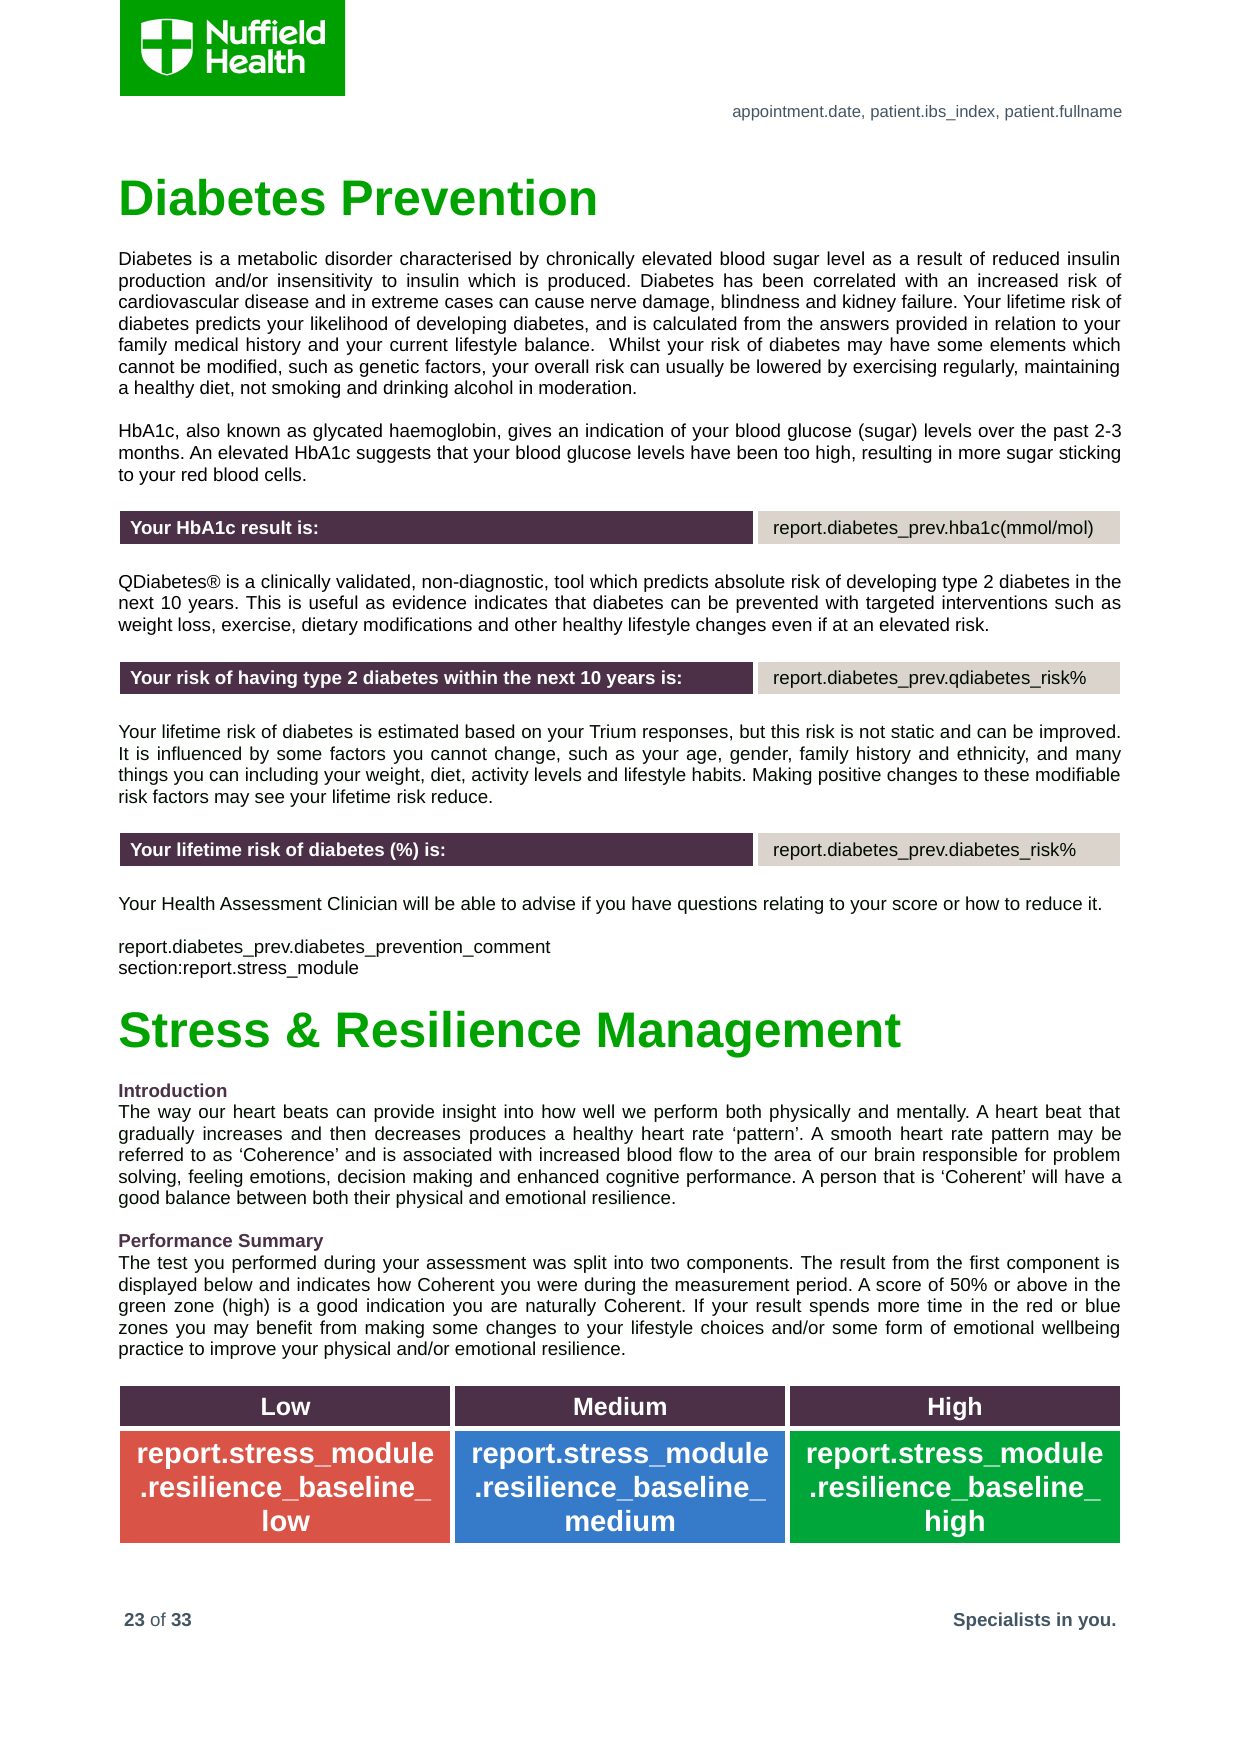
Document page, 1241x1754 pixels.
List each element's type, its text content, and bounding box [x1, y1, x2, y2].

table_header Low [120, 1386, 450, 1426]
text QDiabetes® is a clinically validated, non-diagnostic, tool which predicts absolute risk of developing type 2 diabetes in the next 10 years. This is useful as evidence indicates that diabetes can be prevented with targeted interventions such as weight loss, exercise, dietary modifications and other healthy lifestyle changes even if at an elevated risk. [118, 571, 1122, 635]
table_header Medium [455, 1386, 785, 1426]
text Introduction [118, 1079, 1122, 1101]
table_cell report.stress_module.resilience_baseline_low [120, 1431, 450, 1543]
text Your Health Assessment Clinician will be able to advise if you have questions relating to your score or how to reduce it. [118, 892, 1122, 914]
table_header Your risk of having type 2 diabetes within the next 10 years is: [120, 662, 753, 694]
table_header Your lifetime risk of diabetes (%) is: [120, 833, 753, 866]
text report.diabetes_prev.diabetes_prevention_comment [118, 936, 1122, 957]
subtitle Stress & Resilience Management [118, 1000, 1122, 1058]
table_header High [790, 1386, 1120, 1426]
table_cell report.stress_module.resilience_baseline_high [790, 1431, 1120, 1543]
table_header report.diabetes_prev.hba1c(mmol/mol) [758, 511, 1120, 544]
table_cell report.stress_module.resilience_baseline_medium [455, 1431, 785, 1543]
table_header report.diabetes_prev.qdiabetes_risk% [758, 662, 1120, 694]
text Diabetes is a metabolic disorder characterised by chronically elevated blood sugar level as a result of reduced insulin production and/or insensitivity to insulin which is produced. Diabetes has been correlated with an increased risk of cardiovascular disease and in extreme cases can cause nerve damage, blindness and kidney failure. Your lifetime risk of diabetes predicts your likelihood of developing diabetes, and is calculated from the answers provided in relation to your family medical history and your current lifestyle balance. Whilst your risk of diabetes may have some elements which cannot be modified, such as genetic factors, your overall risk can usually be lowered by exercising regularly, maintaining a healthy diet, not smoking and drinking alcohol in moderation. [118, 248, 1122, 399]
text Your lifetime risk of diabetes is estimated based on your Trium responses, but this risk is not static and can be improved. It is influenced by some factors you cannot change, such as your age, gender, family history and ethnicity, and many things you can including your weight, diet, activity levels and lifestyle habits. Making positive changes to these modifiable risk factors may see your lifetime risk reduce. [118, 721, 1122, 807]
text section:report.stress_module [118, 957, 1122, 979]
subtitle Diabetes Prevention [118, 169, 1122, 226]
text HbA1c, also known as glycated haemoglobin, gives an indication of your blood glucose (sugar) levels over the past 2-3 months. An elevated HbA1c suggests that your blood glucose levels have been too high, resulting in more sugar sticking to your red blood cells. [118, 420, 1122, 485]
text Performance Summary [118, 1230, 1122, 1252]
table_header report.diabetes_prev.diabetes_risk% [758, 833, 1120, 866]
table_header Your HbA1c result is: [120, 511, 753, 544]
text The test you performed during your assessment was split into two components. The result from the first component is displayed below and indicates how Coherent you were during the measurement period. A score of 50% or above in the green zone (high) is a good indication you are naturally Coherent. If your result spends more time in the red or blue zones you may benefit from making some changes to your lifestyle choices and/or some form of emotional wellbeing practice to improve your physical and/or emotional resilience. [118, 1252, 1122, 1360]
text The way our heart beats can provide insight into how well we perform both physically and mentally. A heart beat that gradually increases and then decreases produces a healthy heart rate ‘pattern’. A smooth heart rate pattern may be referred to as ‘Coherence’ and is associated with increased blood flow to the area of our brain responsible for problem solving, feeling emotions, decision making and enhanced cognitive performance. A person that is ‘Coherent’ will have a good balance between both their physical and emotional resilience. [118, 1101, 1122, 1209]
